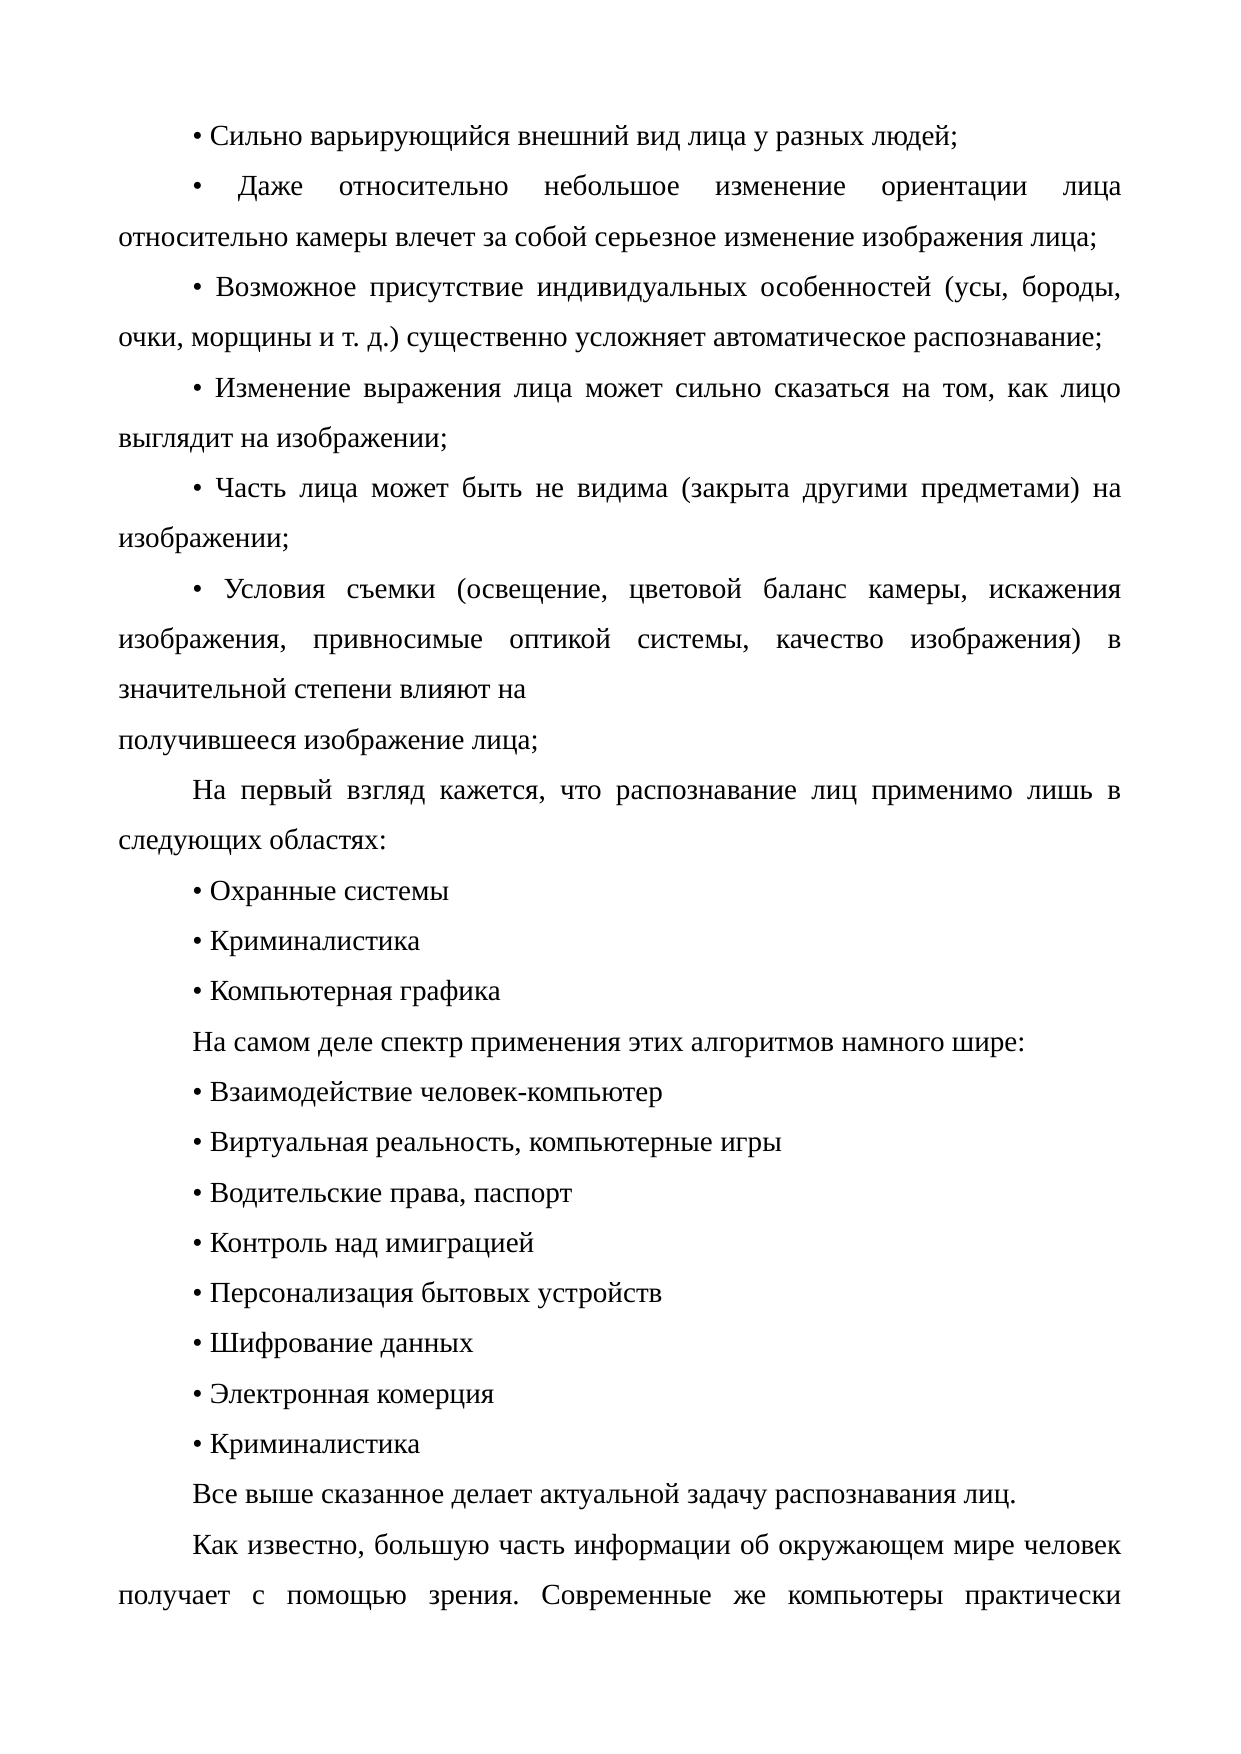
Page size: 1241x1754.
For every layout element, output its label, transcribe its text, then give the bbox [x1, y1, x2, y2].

text • Изменение выражения лица может сильно сказаться на том, как лицо выглядит на изображении; [118, 370, 1122, 453]
text • Электронная комерция [118, 1376, 1122, 1409]
text • Виртуальная реальность, компьютерные игры [118, 1124, 1122, 1158]
text На самом деле спектр применения этих алгоритмов намного шире: [118, 1024, 1122, 1057]
text Все выше сказанное делает актуальной задачу распознавания лиц. [118, 1477, 1122, 1510]
text получившееся изображение лица; [118, 722, 1122, 755]
text • Охранные системы [118, 873, 1122, 906]
text • Возможное присутствие индивидуальных особенностей (усы, бороды, очки, морщины и т. д.) существенно усложняет автоматическое распознавание; [118, 269, 1122, 353]
text • Персонализация бытовых устройств [118, 1275, 1122, 1309]
text • Шифрование данных [118, 1326, 1122, 1359]
text • Условия съемки (освещение, цветовой баланс камеры, искажения изображения, привносимые оптикой системы, качество изображения) в значительной степени влияют на [118, 571, 1122, 705]
text • Криминалистика [118, 923, 1122, 957]
text • Контроль над имиграцией [118, 1225, 1122, 1258]
text • Водительские права, паспорт [118, 1175, 1122, 1208]
text Как известно, большую часть информации об окружающем мире человек получает с помощью зрения. Современные же компьютеры практически [118, 1527, 1122, 1611]
text • Сильно варьирующийся внешний вид лица у разных людей; [118, 118, 1122, 152]
text На первый взгляд кажется, что распознавание лиц применимо лишь в следующих областях: [118, 772, 1122, 856]
text • Часть лица может быть не видима (закрыта другими предметами) на изображении; [118, 470, 1122, 554]
text • Компьютерная графика [118, 973, 1122, 1007]
text • Взаимодействие человек-компьютер [118, 1074, 1122, 1108]
text • Криминалистика [118, 1426, 1122, 1460]
text • Даже относительно небольшое изменение ориентации лица относительно камеры влечет за собой серьезное изменение изображения лица; [118, 168, 1122, 252]
